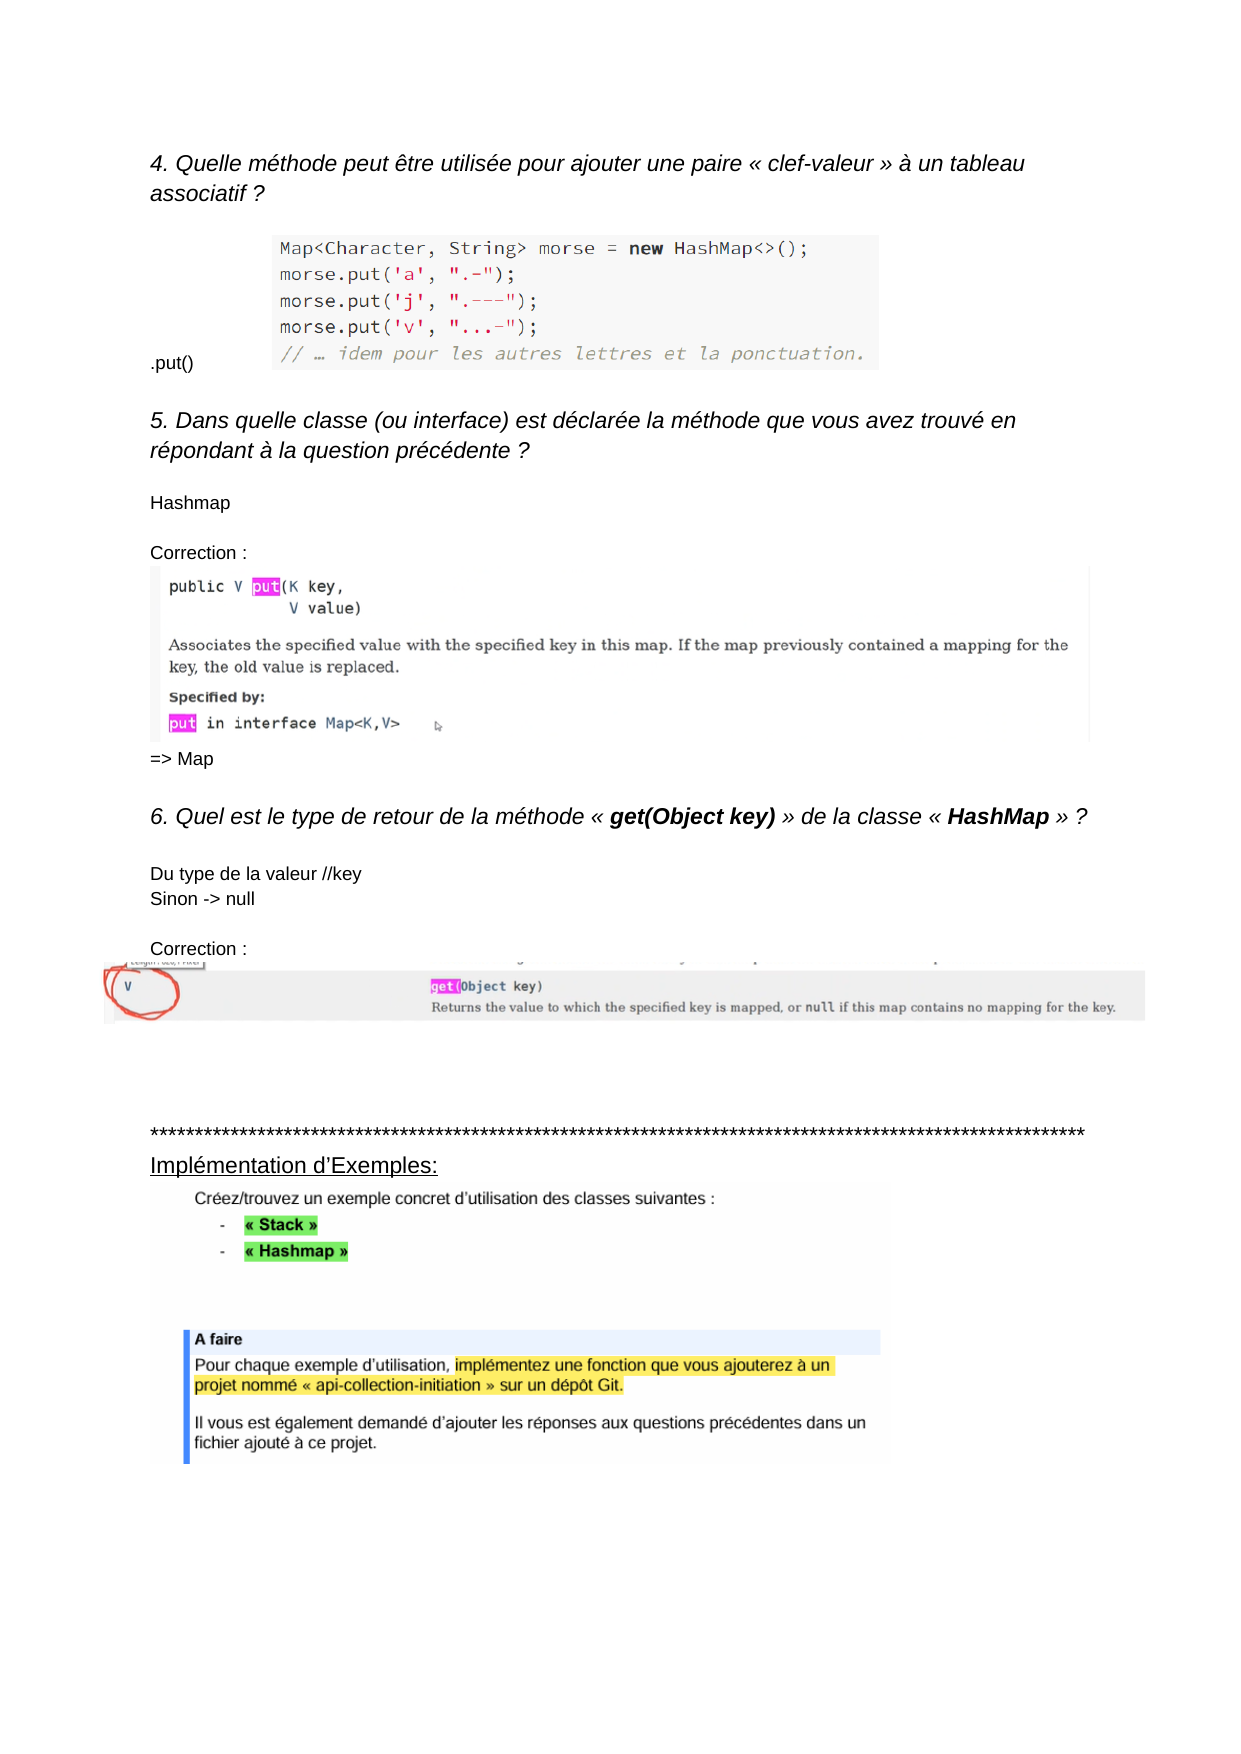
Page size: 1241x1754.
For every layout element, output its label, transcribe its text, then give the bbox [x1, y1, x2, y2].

text 6. Quel est le type de retour de la méthode « get(Object key) » de la classe « HashMap » ? [150, 803, 1090, 829]
text Implémentation d’Exemples: [150, 1152, 1090, 1178]
picture [271, 235, 879, 370]
text ********************************************************************************************************* [150, 1122, 1090, 1148]
picture [150, 1182, 892, 1464]
picture [95, 962, 1146, 1024]
text => Map [150, 742, 1090, 769]
picture [150, 566, 1091, 742]
text 4. Quelle méthode peut être utilisée pour ajouter une paire « clef-valeur » à un tableau associatif ? [150, 150, 1090, 207]
text .put() [150, 235, 1090, 373]
text Correction : [150, 938, 1090, 959]
text Hashmap [150, 492, 1090, 514]
text Du type de la valeur //key [150, 863, 1090, 885]
text 5. Dans quelle classe (ou interface) est déclarée la méthode que vous avez trouvé en répondant à la question précédente ? [150, 407, 1090, 463]
text Sinon -> null [150, 888, 1090, 909]
text Correction : [150, 542, 1090, 563]
